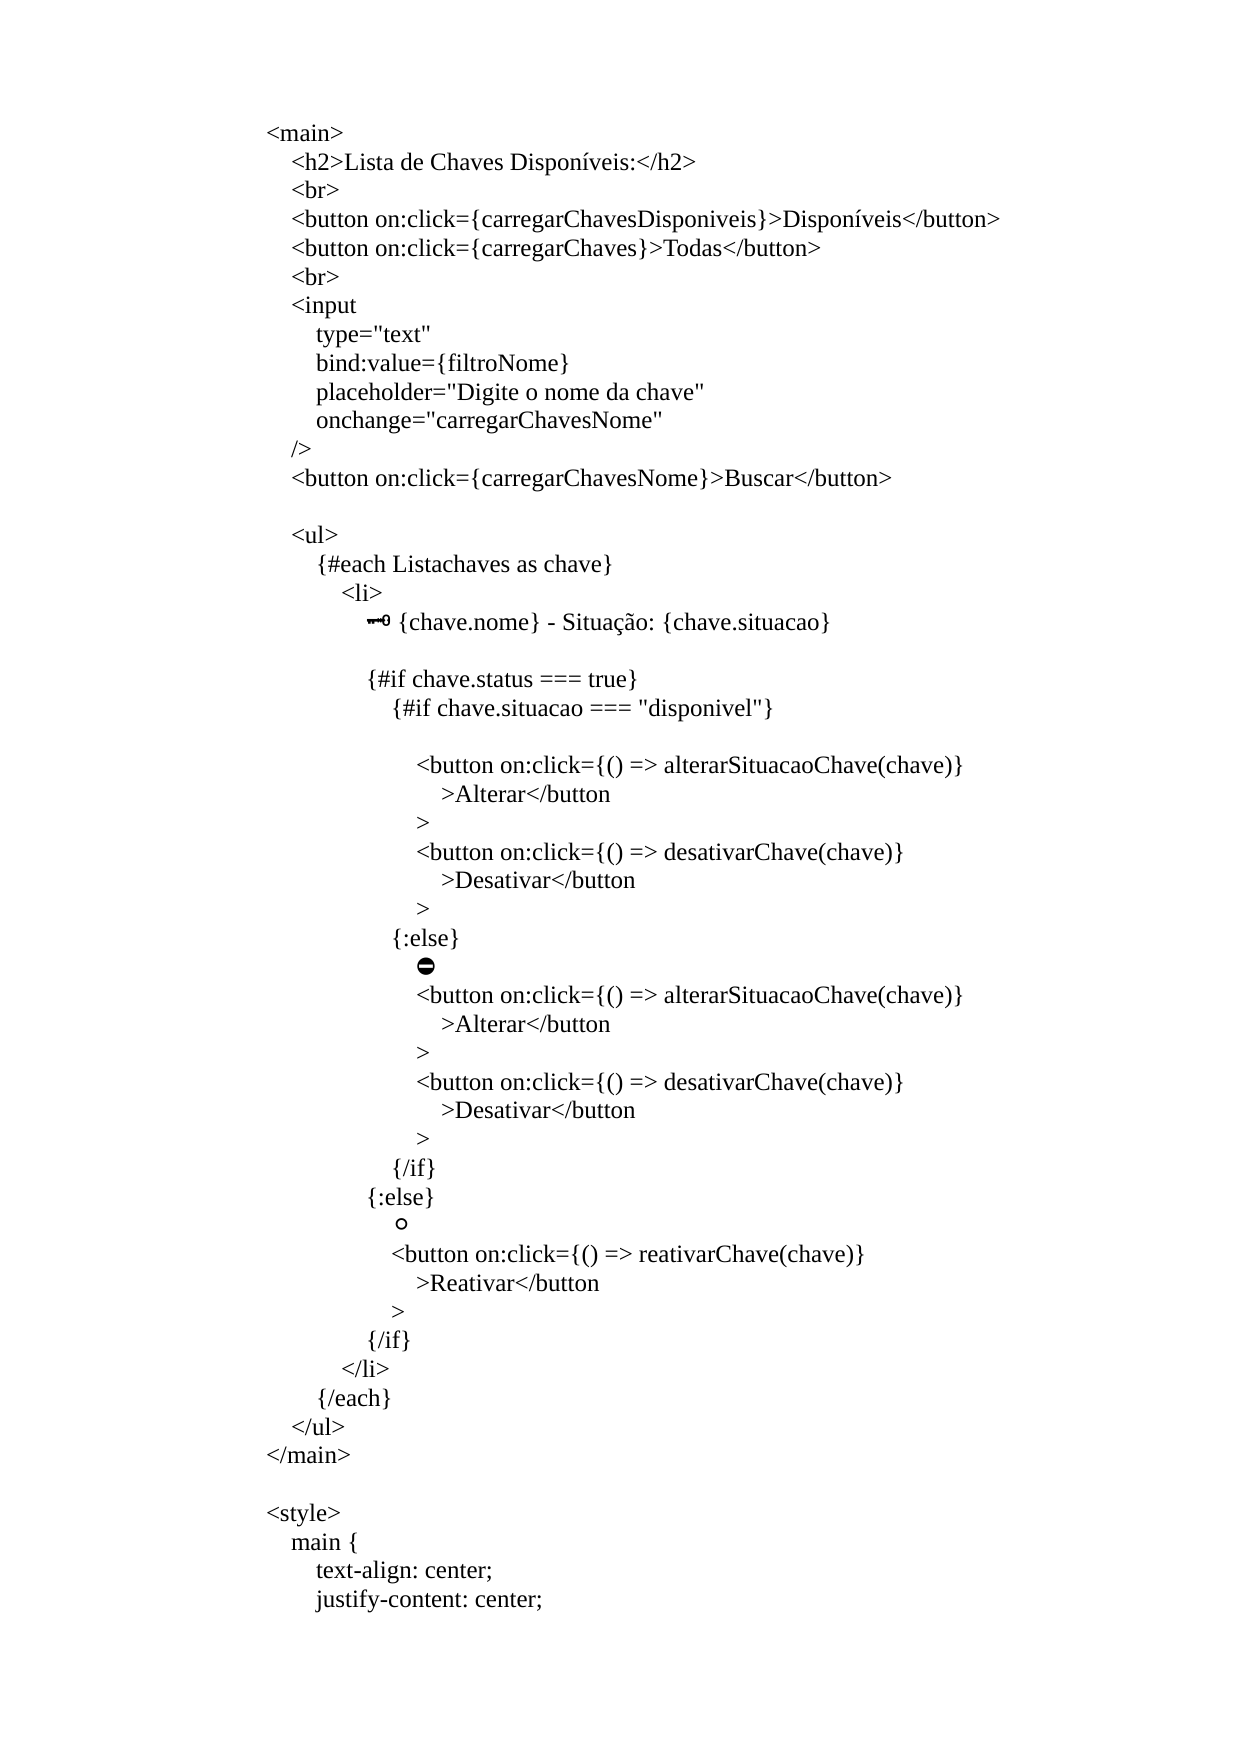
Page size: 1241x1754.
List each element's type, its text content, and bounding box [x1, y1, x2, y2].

text onchange="carregarChavesNome" [266, 406, 1122, 434]
text > [266, 1038, 1122, 1067]
text </ul> [266, 1412, 1122, 1441]
text >Alterar</button [266, 779, 1122, 808]
text <button on:click={() => reativarChave(chave)} [266, 1239, 1122, 1268]
text {#if chave.situacao === "disponivel"} [266, 693, 1122, 722]
text {:else} [266, 923, 1122, 952]
text {/each} [266, 1383, 1122, 1412]
text <button on:click={carregarChaves}>Todas</button> [266, 233, 1122, 262]
text <li> [266, 578, 1122, 607]
text <button on:click={carregarChavesDisponiveis}>Disponíveis</button> [266, 204, 1122, 233]
text {#if chave.status === true} [266, 664, 1122, 693]
text <ul> [266, 521, 1122, 549]
text <h2>Lista de Chaves Disponíveis:</h2> [266, 147, 1122, 176]
text {:else} [266, 1182, 1122, 1211]
text <button on:click={() => alterarSituacaoChave(chave)} [266, 751, 1122, 779]
text <main> [266, 118, 1122, 147]
text </main> [266, 1441, 1122, 1469]
text > [266, 1297, 1122, 1326]
text >Desativar</button [266, 1096, 1122, 1124]
text <br> [266, 262, 1122, 291]
text type="text" [266, 319, 1122, 348]
text {/if} [266, 1326, 1122, 1354]
text <input [266, 291, 1122, 319]
text text-align: center; [266, 1556, 1122, 1584]
text <button on:click={carregarChavesNome}>Buscar</button> [266, 463, 1122, 492]
text placeholder="Digite o nome da chave" [266, 377, 1122, 406]
text <button on:click={() => alterarSituacaoChave(chave)} [266, 981, 1122, 1009]
text ⛔ [266, 952, 1122, 981]
text /> [266, 434, 1122, 463]
text main { [266, 1527, 1122, 1556]
text ⚪ [266, 1211, 1122, 1239]
text >Reativar</button [266, 1268, 1122, 1297]
text justify-content: center; [266, 1584, 1122, 1613]
text > [266, 808, 1122, 837]
text ✅ [266, 722, 1122, 751]
text </li> [266, 1354, 1122, 1383]
text <button on:click={() => desativarChave(chave)} [266, 1067, 1122, 1096]
text bind:value={filtroNome} [266, 348, 1122, 377]
text 🗝️ {chave.nome} - Situação: {chave.situacao} [266, 607, 1122, 636]
text > [266, 894, 1122, 923]
text {/if} [266, 1153, 1122, 1182]
text <br> [266, 176, 1122, 204]
text <button on:click={() => desativarChave(chave)} [266, 837, 1122, 866]
text > [266, 1124, 1122, 1153]
text >Alterar</button [266, 1009, 1122, 1038]
text {#each Listachaves as chave} [266, 549, 1122, 578]
text >Desativar</button [266, 866, 1122, 894]
text <style> [266, 1498, 1122, 1527]
